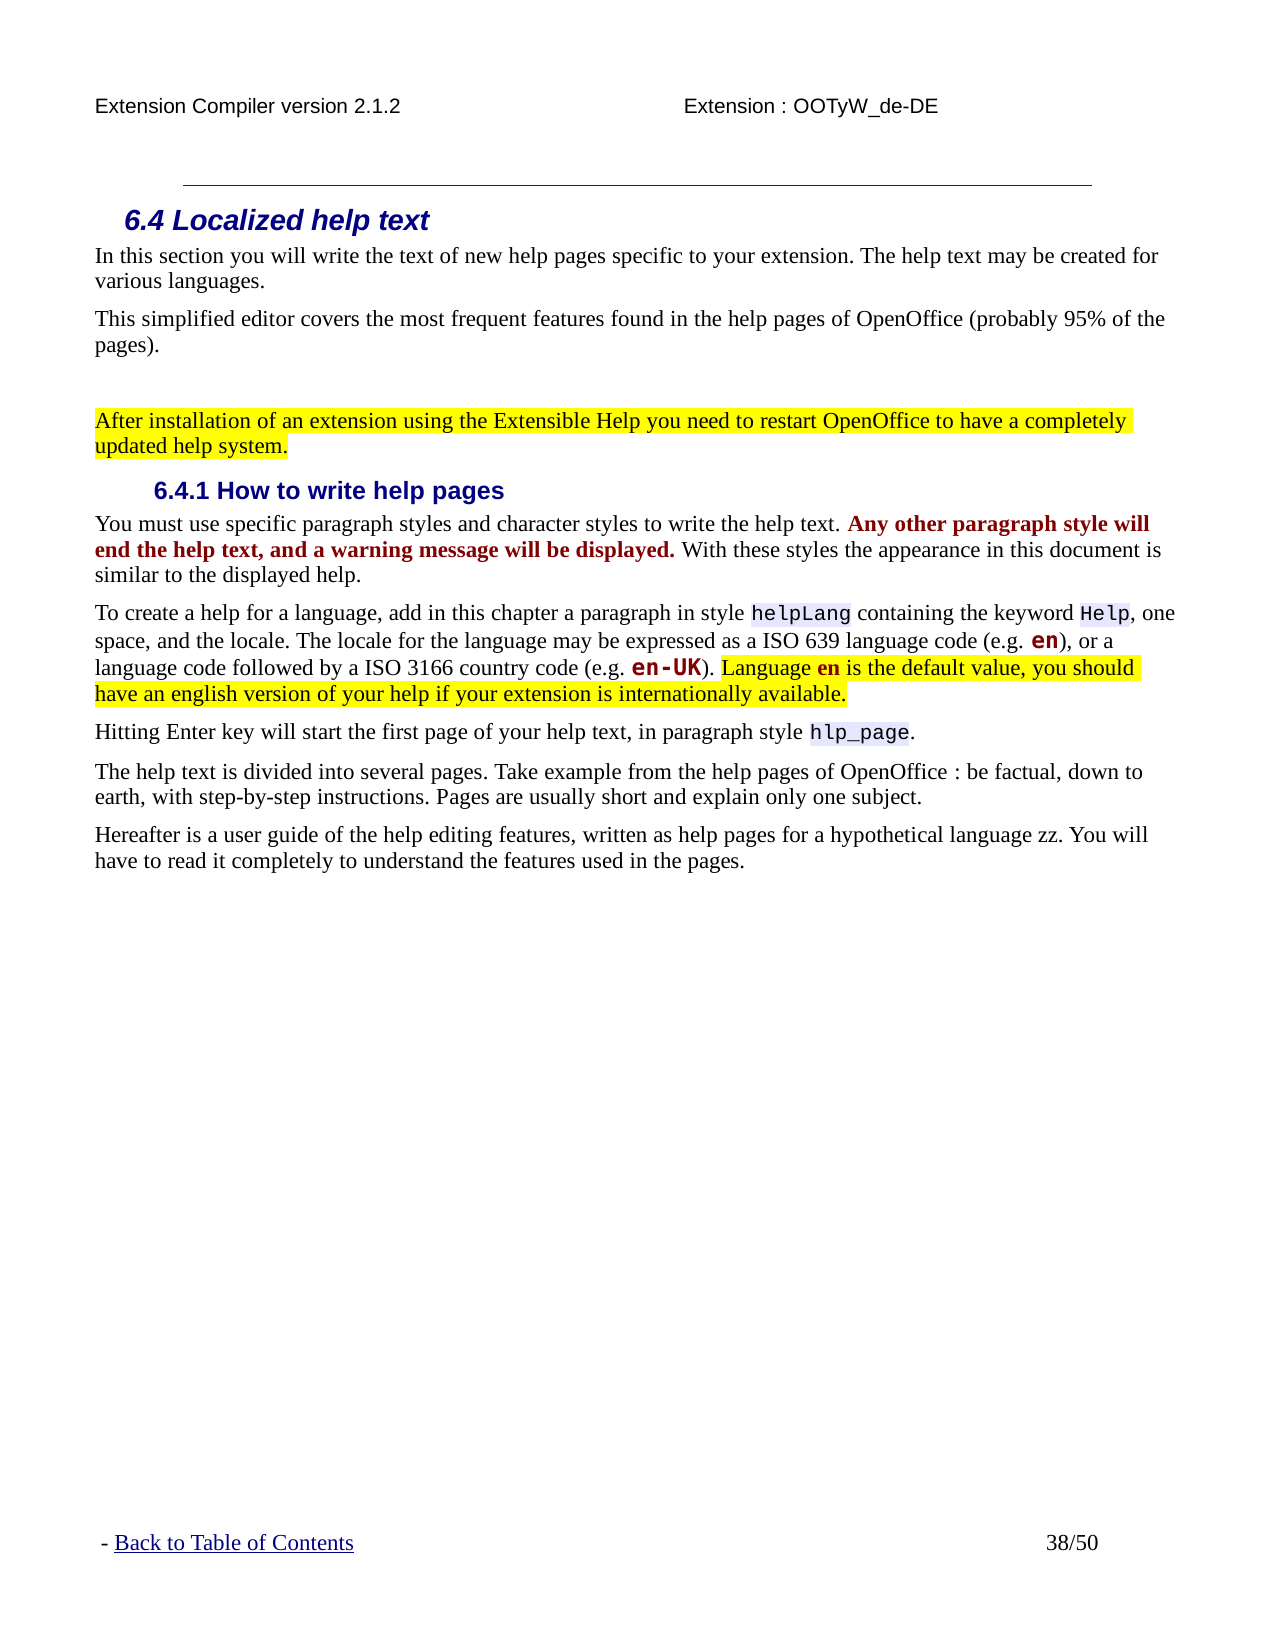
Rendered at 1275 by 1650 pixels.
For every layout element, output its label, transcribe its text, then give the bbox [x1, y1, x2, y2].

subtitle Localized help text [124, 204, 1181, 237]
subtitle How to write help pages [153, 477, 1181, 505]
text You must use specific paragraph styles and character styles to write the help text. Any other paragraph style will end the help text, and a warning message will be displayed. With these styles the appearance in this document is similar to the displayed help. [94, 511, 1181, 588]
text Hitting Enter key will start the first page of your help text, in paragraph style hlp_page. [94, 719, 1181, 746]
text The help text is divided into several pages. Take example from the help pages of OpenOffice : be factual, down to earth, with step-by-step instructions. Pages are usually short and explain only one subject. [94, 758, 1181, 809]
text After installation of an extension using the Extensible Help you need to restart OpenOffice to have a completely updated help system. [94, 408, 1181, 459]
text This simplified editor covers the most frequent features found in the help pages of OpenOffice (probably 95% of the pages). [94, 306, 1181, 357]
text Hereafter is a user guide of the help editing features, written as help pages for a hypothetical language zz. You will have to read it completely to understand the features used in the pages. [94, 822, 1181, 873]
text To create a help for a language, add in this chapter a paragraph in style helpLang containing the keyword Help, one space, and the locale. The locale for the language may be expressed as a ISO 639 language code (e.g. en), or a language code followed by a ISO 3166 country code (e.g. en-UK). Language en is the default value, you should have an english version of your help if your extension is internationally available. [94, 600, 1181, 707]
text In this section you will write the text of new help pages specific to your extension. The help text may be created for various languages. [94, 242, 1181, 293]
